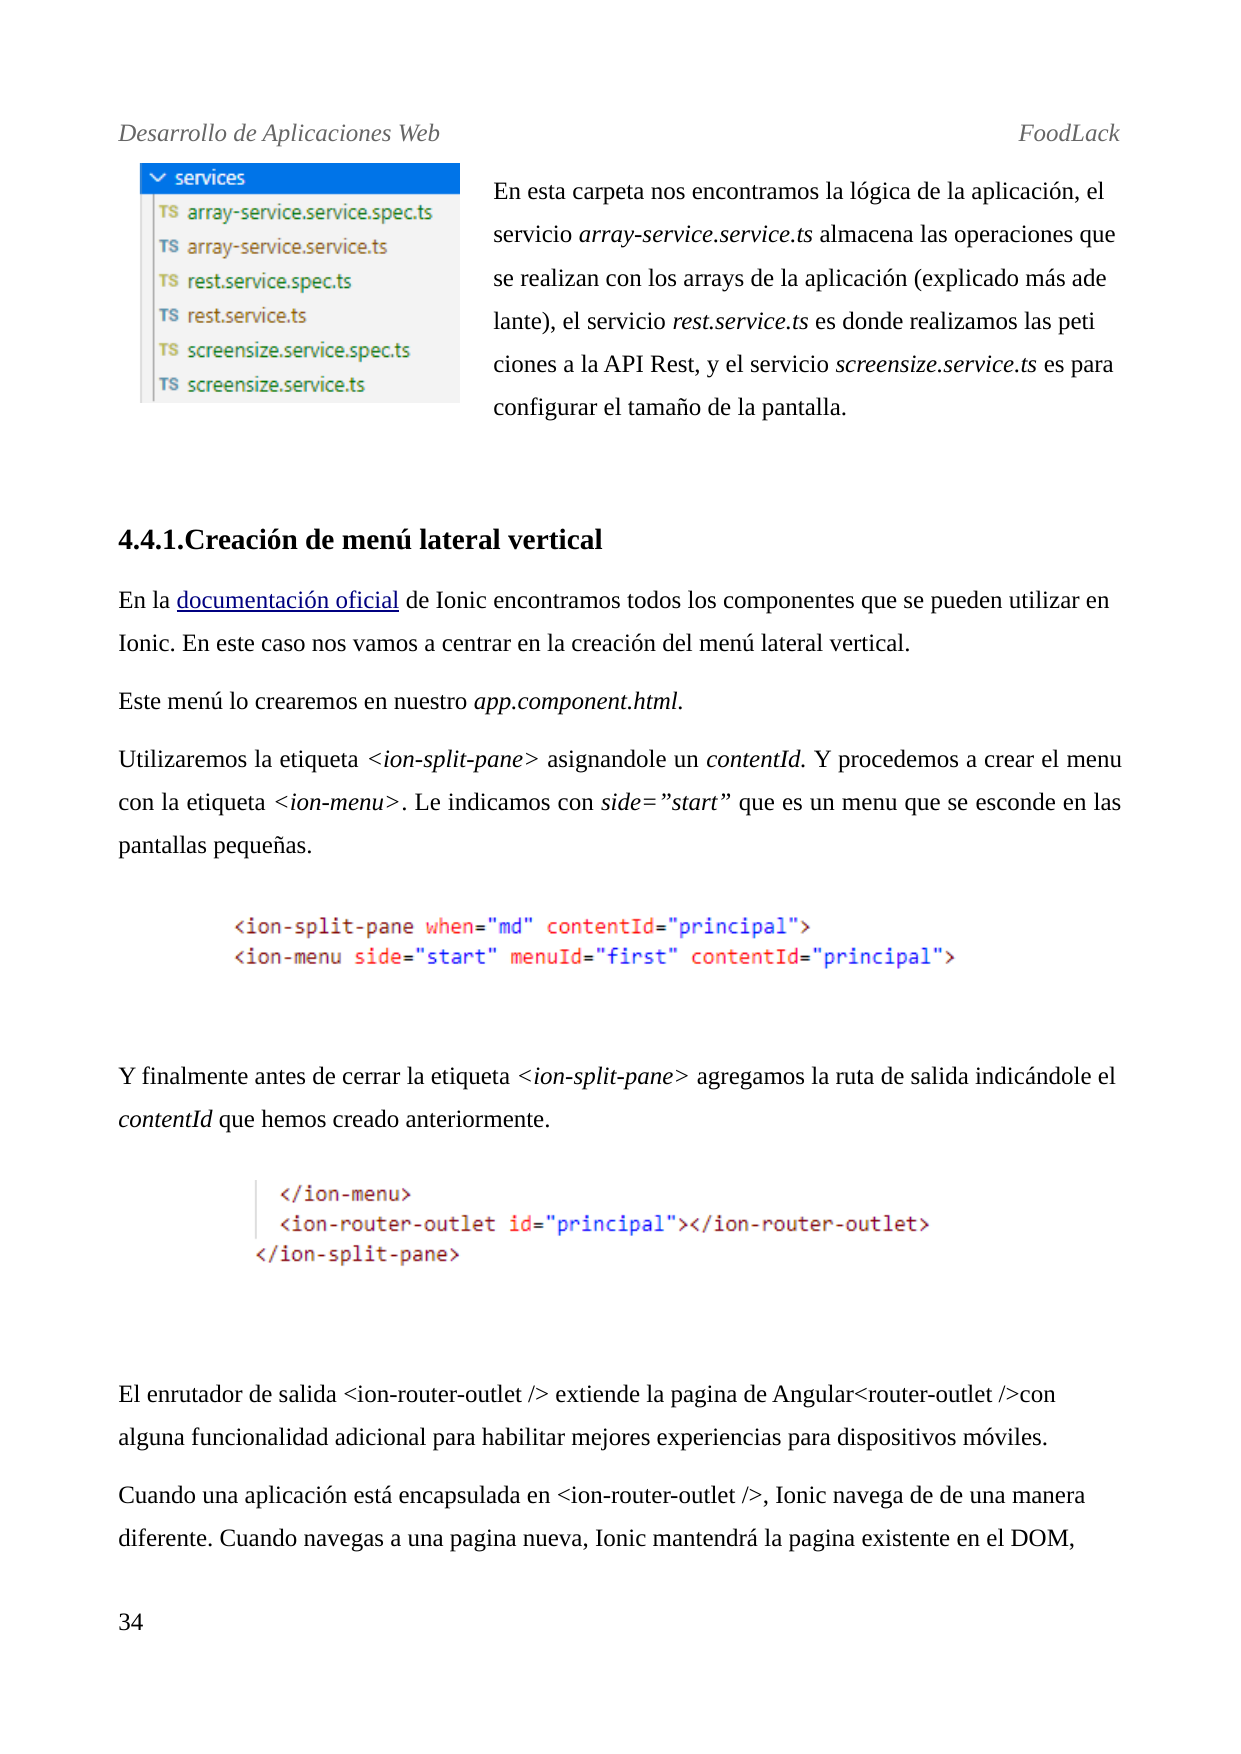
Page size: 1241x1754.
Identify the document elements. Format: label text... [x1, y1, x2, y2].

text Utilizaremos la etiqueta <ion-split-pane> asignandole un contentId. Y procedemos a crear el menu con la etiqueta <ion-menu>. Le indicamos con side=”start” que es un menu que se esconde en las pantallas pequeñas. [118, 744, 1122, 859]
text En la documentación oficial de Ionic encontramos todos los componentes que se pueden utilizar en Ionic. En este caso nos vamos a centrar en la creación del menú lateral vertical. [118, 585, 1122, 657]
picture [227, 914, 965, 972]
text Este menú lo crearemos en nuestro app.component.html. [118, 686, 1122, 715]
text El enrutador de salida <ion-router-outlet /> extiende la pagina de Angular<router-outlet />con alguna funcionalidad adicional para habilitar mejores experiencias para dispositivos móviles. [118, 1379, 1122, 1451]
subtitle 4.4.1.Creación de menú lateral vertical [118, 522, 1122, 556]
text En esta carpeta nos encontramos la lógica de la aplicación, el servicio array-service.service.ts almacena las operaciones que se realizan con los arrays de la aplicación (explicado más ade lante), el servicio rest.service.ts es donde realizamos las peti ciones a la API Rest, y el servicio screensize.service.ts es para configurar el tamaño de la pantalla. [118, 176, 1122, 421]
picture [246, 1180, 946, 1274]
picture [139, 163, 460, 403]
text Y finalmente antes de cerrar la etiqueta <ion-split-pane> agregamos la ruta de salida indicándole el contentId que hemos creado anteriormente. [118, 1061, 1122, 1133]
text Cuando una aplicación está encapsulada en <ion-router-outlet />, Ionic navega de de una manera diferente. Cuando navegas a una pagina nueva, Ionic mantendrá la pagina existente en el DOM, [118, 1480, 1122, 1552]
